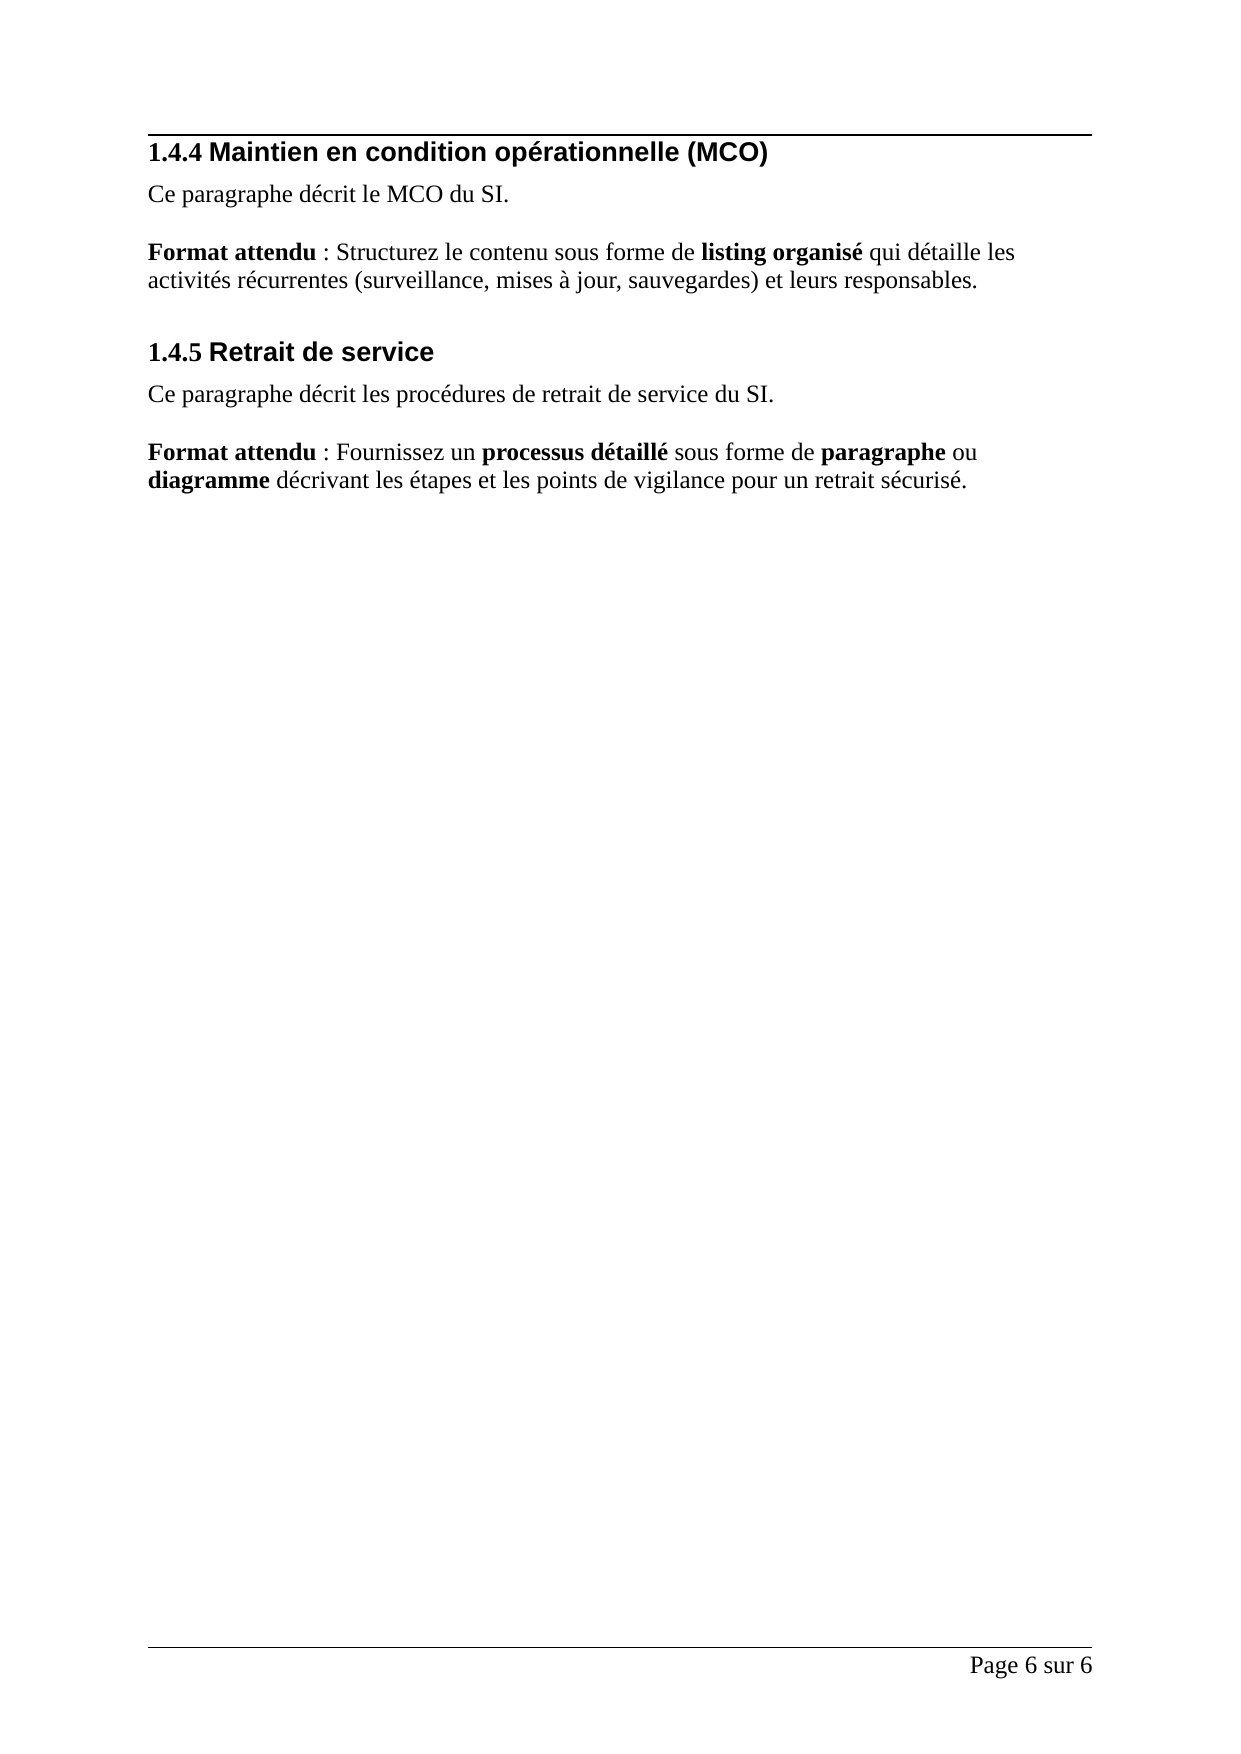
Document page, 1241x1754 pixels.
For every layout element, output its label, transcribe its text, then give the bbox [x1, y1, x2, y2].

text Ce paragraphe décrit les procédures de retrait de service du SI. [148, 379, 1092, 408]
text Format attendu : Fournissez un processus détaillé sous forme de paragraphe ou diagramme décrivant les étapes et les points de vigilance pour un retrait sécurisé. [148, 437, 1092, 494]
text Ce paragraphe décrit le MCO du SI. [148, 179, 1092, 208]
subtitle 1.4.4 Maintien en condition opérationnelle (MCO) [148, 136, 1092, 167]
text Format attendu : Structurez le contenu sous forme de listing organisé qui détaille les activités récurrentes (surveillance, mises à jour, sauvegardes) et leurs responsables. [148, 237, 1092, 294]
subtitle 1.4.5 Retrait de service [148, 336, 1092, 367]
